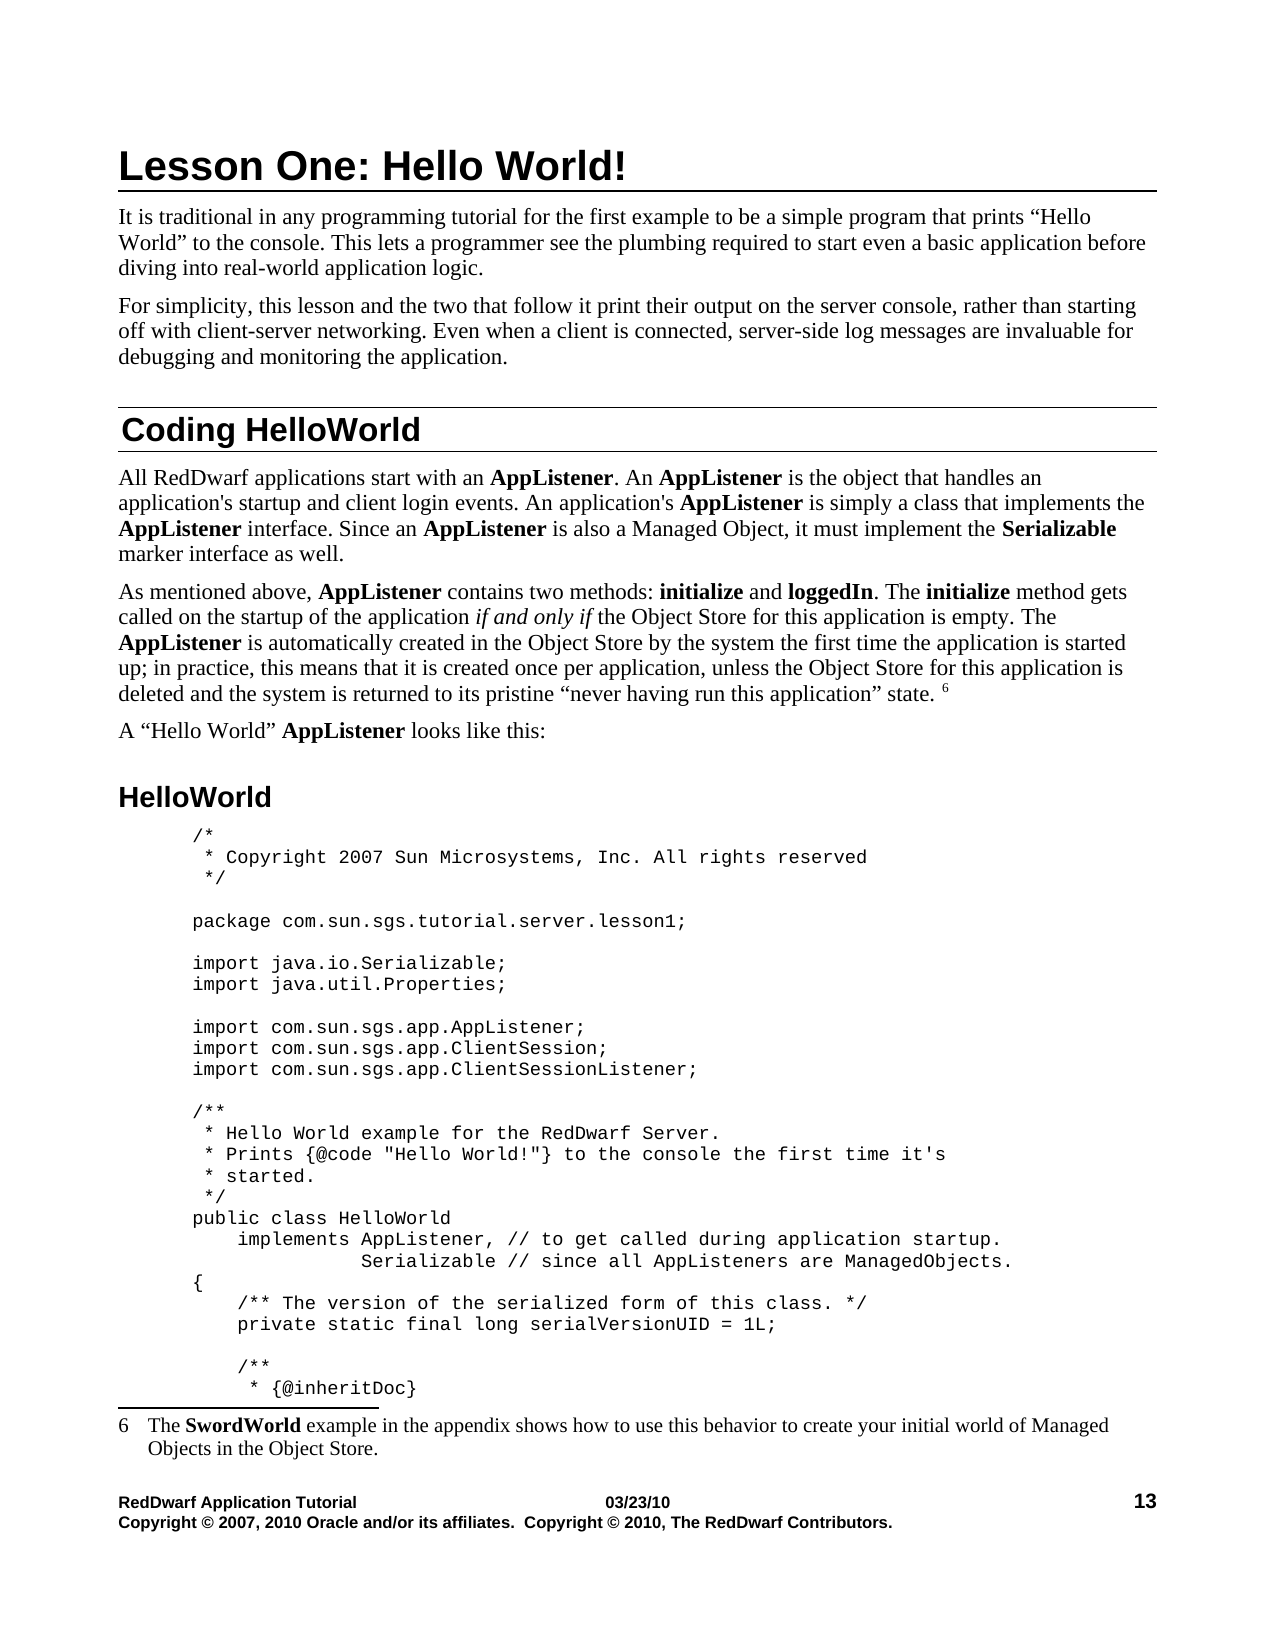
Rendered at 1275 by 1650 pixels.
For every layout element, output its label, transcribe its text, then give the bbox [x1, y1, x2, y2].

subtitle Lesson One: Hello World! [118, 143, 1157, 190]
text * started. */ public class HelloWorld implements AppListener, // to get called during application startup. Serializable // since all AppListeners are ManagedObjects. { /** The version of the serialized form of this class. */ private static final long serialVersionUID = 1L; /** * {@inheritDoc} [192, 1166, 1098, 1400]
text A “Hello World” AppListener looks like this: [118, 718, 1157, 744]
text It is traditional in any programming tutorial for the first example to be a simple program that prints “Hello World” to the console. This lets a programmer see the plumbing required to start even a basic application before diving into real-world application logic. [118, 204, 1157, 281]
subtitle HelloWorld [118, 781, 1157, 814]
subtitle Coding HelloWorld [118, 408, 1157, 451]
text /* * Copyright 2007 Sun Microsystems, Inc. All rights reserved */ package com.sun.sgs.tutorial.server.lesson1; import java.io.Serializable; import java.util.Properties; import com.sun.sgs.app.AppListener; import com.sun.sgs.app.ClientSession; import com.sun.sgs.app.ClientSessionListener; /** * Hello World example for the RedDwarf Server. * Prints {@code "Hello World!"} to the console the first time it's [192, 826, 1098, 1166]
text As mentioned above, AppListener contains two methods: initialize and loggedIn. The initialize method gets called on the startup of the application if and only if the Object Store for this application is empty. The AppListener is automatically created in the Object Store by the system the first time the application is started up; in practice, this means that it is created once per application, unless the Object Store for this application is deleted and the system is returned to its pristine “never having run this application” state. [118, 579, 1157, 706]
text All RedDwarf applications start with an AppListener. An AppListener is the object that handles an application's startup and client login events. An application's AppListener is simply a class that implements the AppListener interface. Since an AppListener is also a Managed Object, it must implement the Serializable marker interface as well. [118, 465, 1157, 566]
text For simplicity, this lesson and the two that follow it print their output on the server console, rather than starting off with client-server networking. Even when a client is connected, server-side log messages are invaluable for debugging and monitoring the application. [118, 293, 1157, 369]
text The SwordWorld example in the appendix shows how to use this behavior to create your initial world of Managed Objects in the Object Store. [118, 1414, 1157, 1460]
